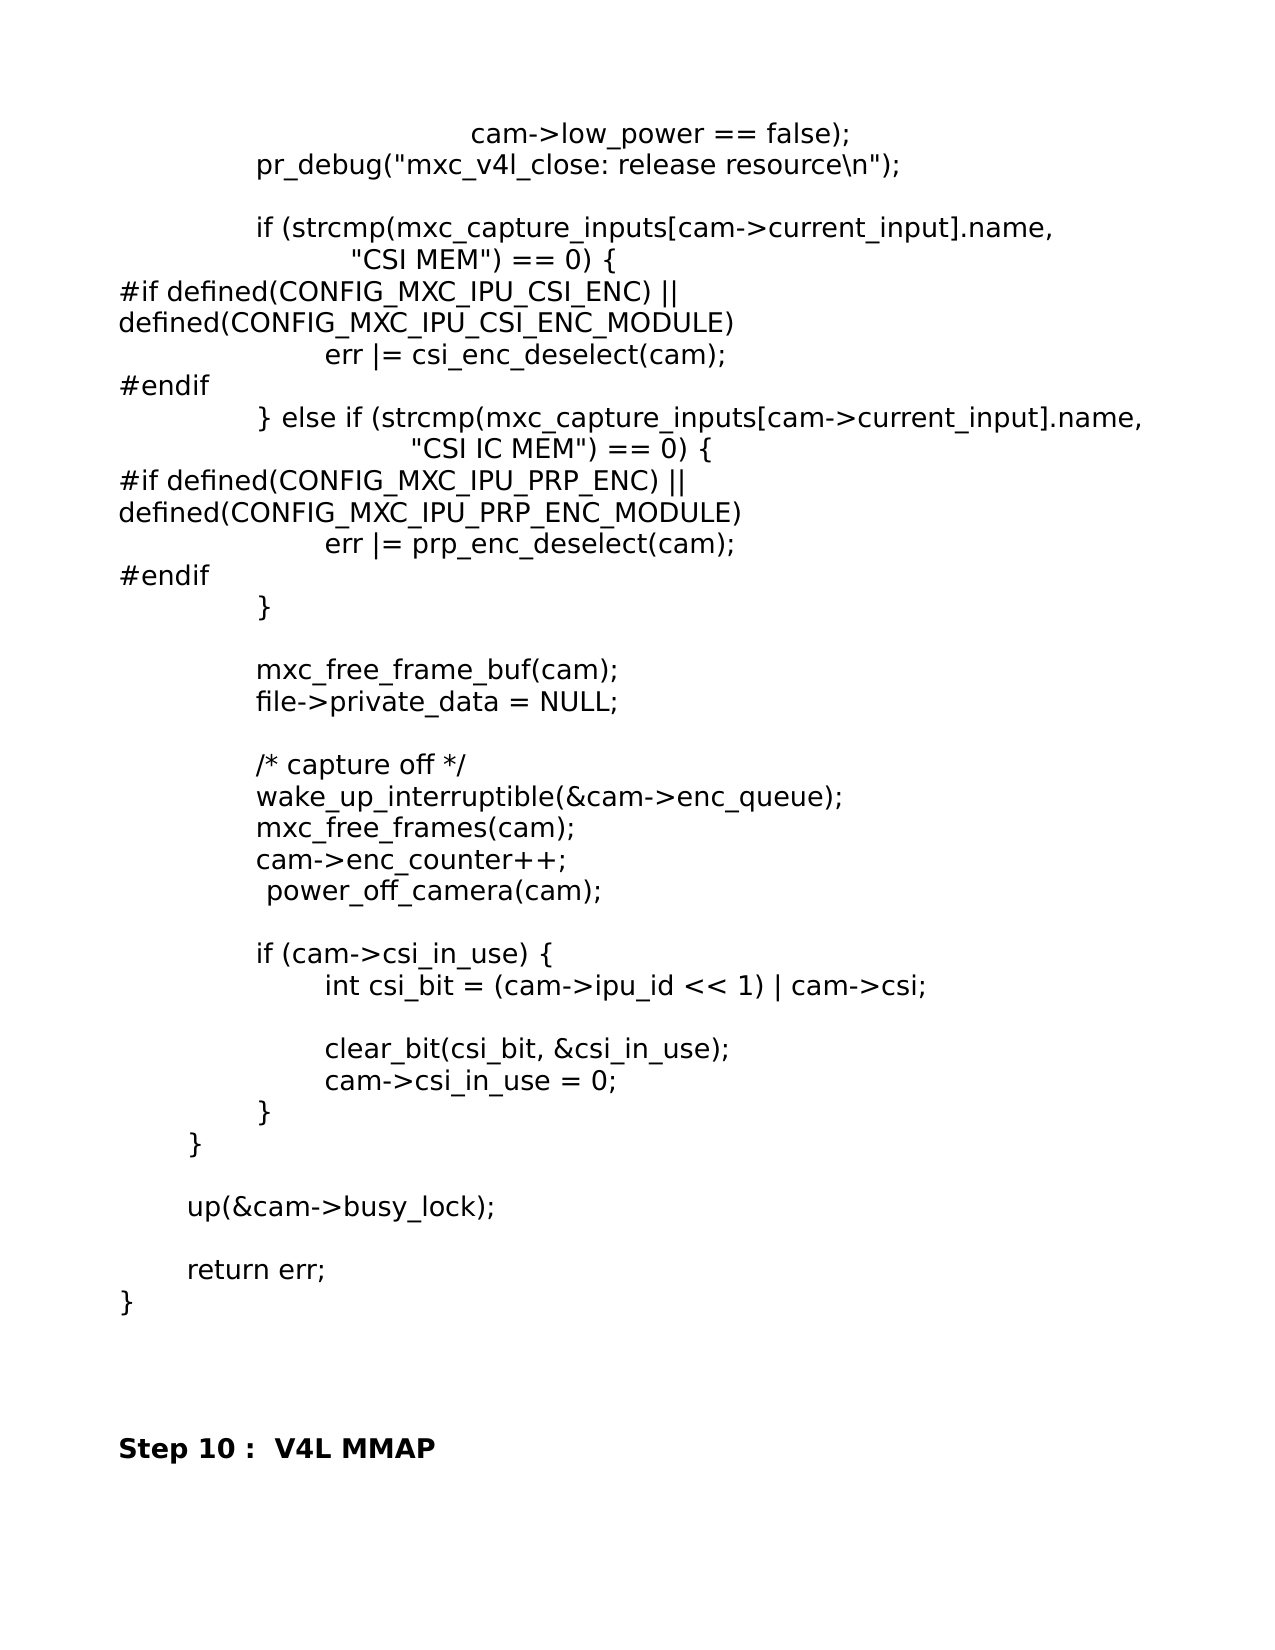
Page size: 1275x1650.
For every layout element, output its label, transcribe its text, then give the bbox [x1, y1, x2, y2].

text #endif [118, 560, 1157, 592]
text } [118, 1286, 1157, 1317]
text "CSI MEM") == 0) { [118, 244, 1157, 276]
text mxc_free_frames(cam); [118, 812, 1157, 844]
text "CSI IC MEM") == 0) { [118, 434, 1157, 465]
text cam->csi_in_use = 0; [118, 1065, 1157, 1097]
text #if defined(CONFIG_MXC_IPU_PRP_ENC) || defined(CONFIG_MXC_IPU_PRP_ENC_MODULE) [118, 465, 1157, 528]
text err |= csi_enc_deselect(cam); [118, 339, 1157, 371]
text } else if (strcmp(mxc_capture_inputs[cam->current_input].name, [118, 402, 1157, 434]
text if (strcmp(mxc_capture_inputs[cam->current_input].name, [118, 213, 1157, 244]
text int csi_bit = (cam->ipu_id << 1) | cam->csi; [118, 970, 1157, 1002]
text #endif [118, 371, 1157, 402]
text if (cam->csi_in_use) { [118, 939, 1157, 970]
text up(&cam->busy_lock); [118, 1191, 1157, 1223]
text } [118, 1097, 1157, 1128]
text wake_up_interruptible(&cam->enc_queue); [118, 781, 1157, 812]
text pr_debug("mxc_v4l_close: release resource\n"); [118, 150, 1157, 181]
text clear_bit(csi_bit, &csi_in_use); [118, 1033, 1157, 1065]
text /* capture off */ [118, 749, 1157, 781]
text } [118, 1128, 1157, 1160]
text err |= prp_enc_deselect(cam); [118, 528, 1157, 560]
text cam->enc_counter++; [118, 844, 1157, 876]
text power_off_camera(cam); [118, 876, 1157, 907]
text cam->low_power == false); [118, 118, 1157, 150]
text mxc_free_frame_buf(cam); [118, 655, 1157, 686]
subtitle Step 10 : V4L MMAP [118, 1433, 1157, 1464]
text return err; [118, 1254, 1157, 1286]
text } [118, 592, 1157, 623]
text #if defined(CONFIG_MXC_IPU_CSI_ENC) || defined(CONFIG_MXC_IPU_CSI_ENC_MODULE) [118, 276, 1157, 339]
text file->private_data = NULL; [118, 686, 1157, 718]
